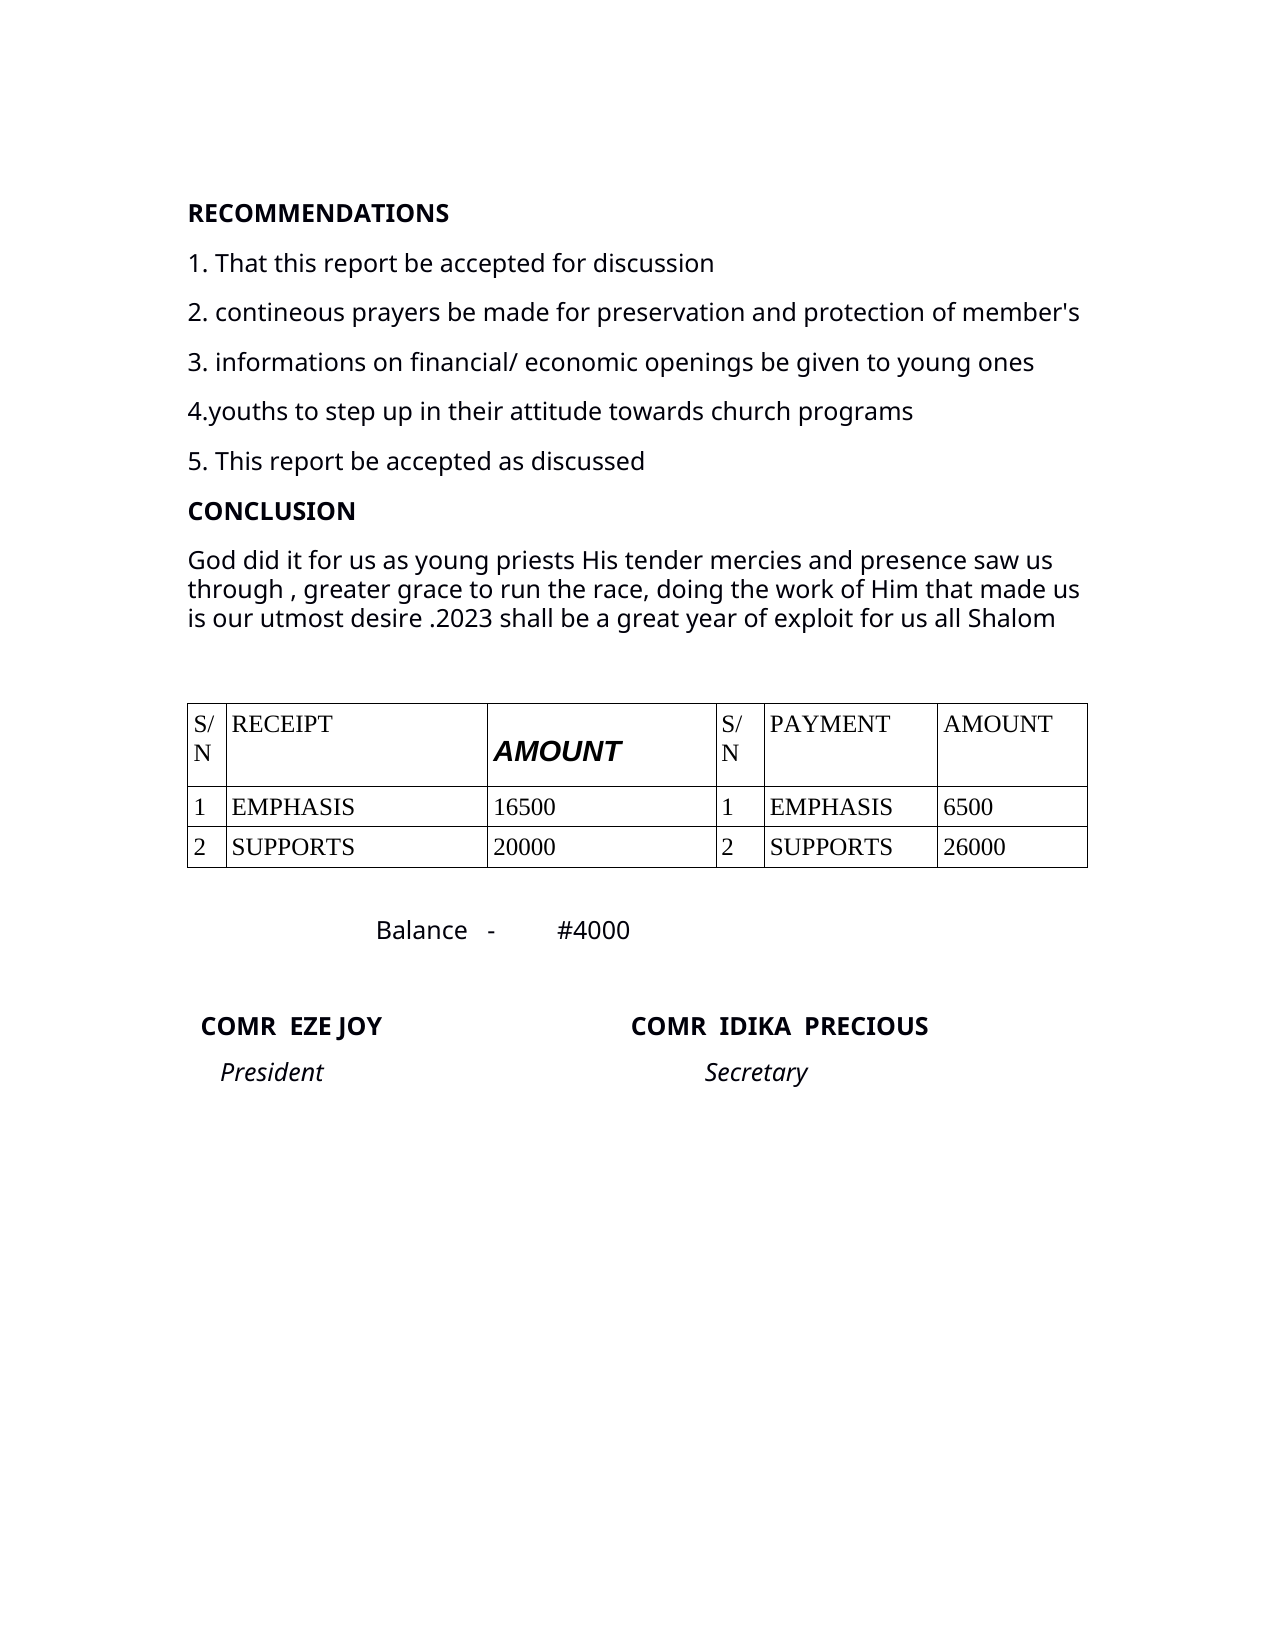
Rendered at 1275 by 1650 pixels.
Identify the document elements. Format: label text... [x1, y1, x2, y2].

table_header S/N [717, 704, 764, 786]
table_header RECEIPT [227, 704, 487, 786]
text COMR EZE JOY COMR IDIKA PRECIOUS [187, 1015, 1087, 1040]
text 1. That this report be accepted for discussion [187, 249, 1087, 278]
text 5. This report be accepted as discussed [187, 447, 1087, 476]
table_header AMOUNT [488, 704, 716, 786]
text God did it for us as young priests His tender mercies and presence saw us through , greater grace to run the race, doing the work of Him that made us is our utmost desire .2023 shall be a great year of exploit for us all Shalom [187, 547, 1087, 633]
text 3. informations on financial/ economic openings be given to young ones [187, 348, 1087, 377]
table_cell 2 [717, 827, 764, 867]
table_cell SUPPORTS [227, 827, 487, 867]
text President Secretary [187, 1061, 1087, 1086]
table_cell 20000 [488, 827, 716, 867]
table_cell SUPPORTS [765, 827, 937, 867]
text CONCLUSION [187, 497, 1087, 526]
text 2. contineous prayers be made for preservation and protection of member's [187, 299, 1087, 327]
table_cell 1 [188, 787, 226, 826]
text 4.youths to step up in their attitude towards church programs [187, 398, 1087, 427]
table_cell EMPHASIS [765, 787, 937, 826]
table_header AMOUNT [938, 704, 1087, 786]
table_cell 16500 [488, 787, 716, 826]
table_cell EMPHASIS [227, 787, 487, 826]
text Balance - #4000 [187, 916, 1087, 945]
table_header PAYMENT [765, 704, 937, 786]
table_cell 26000 [938, 827, 1087, 867]
table_cell 1 [717, 787, 764, 826]
text RECOMMENDATIONS [187, 199, 1087, 228]
table_cell 2 [188, 827, 226, 867]
table_header S/N [188, 704, 226, 786]
table_cell 6500 [938, 787, 1087, 826]
